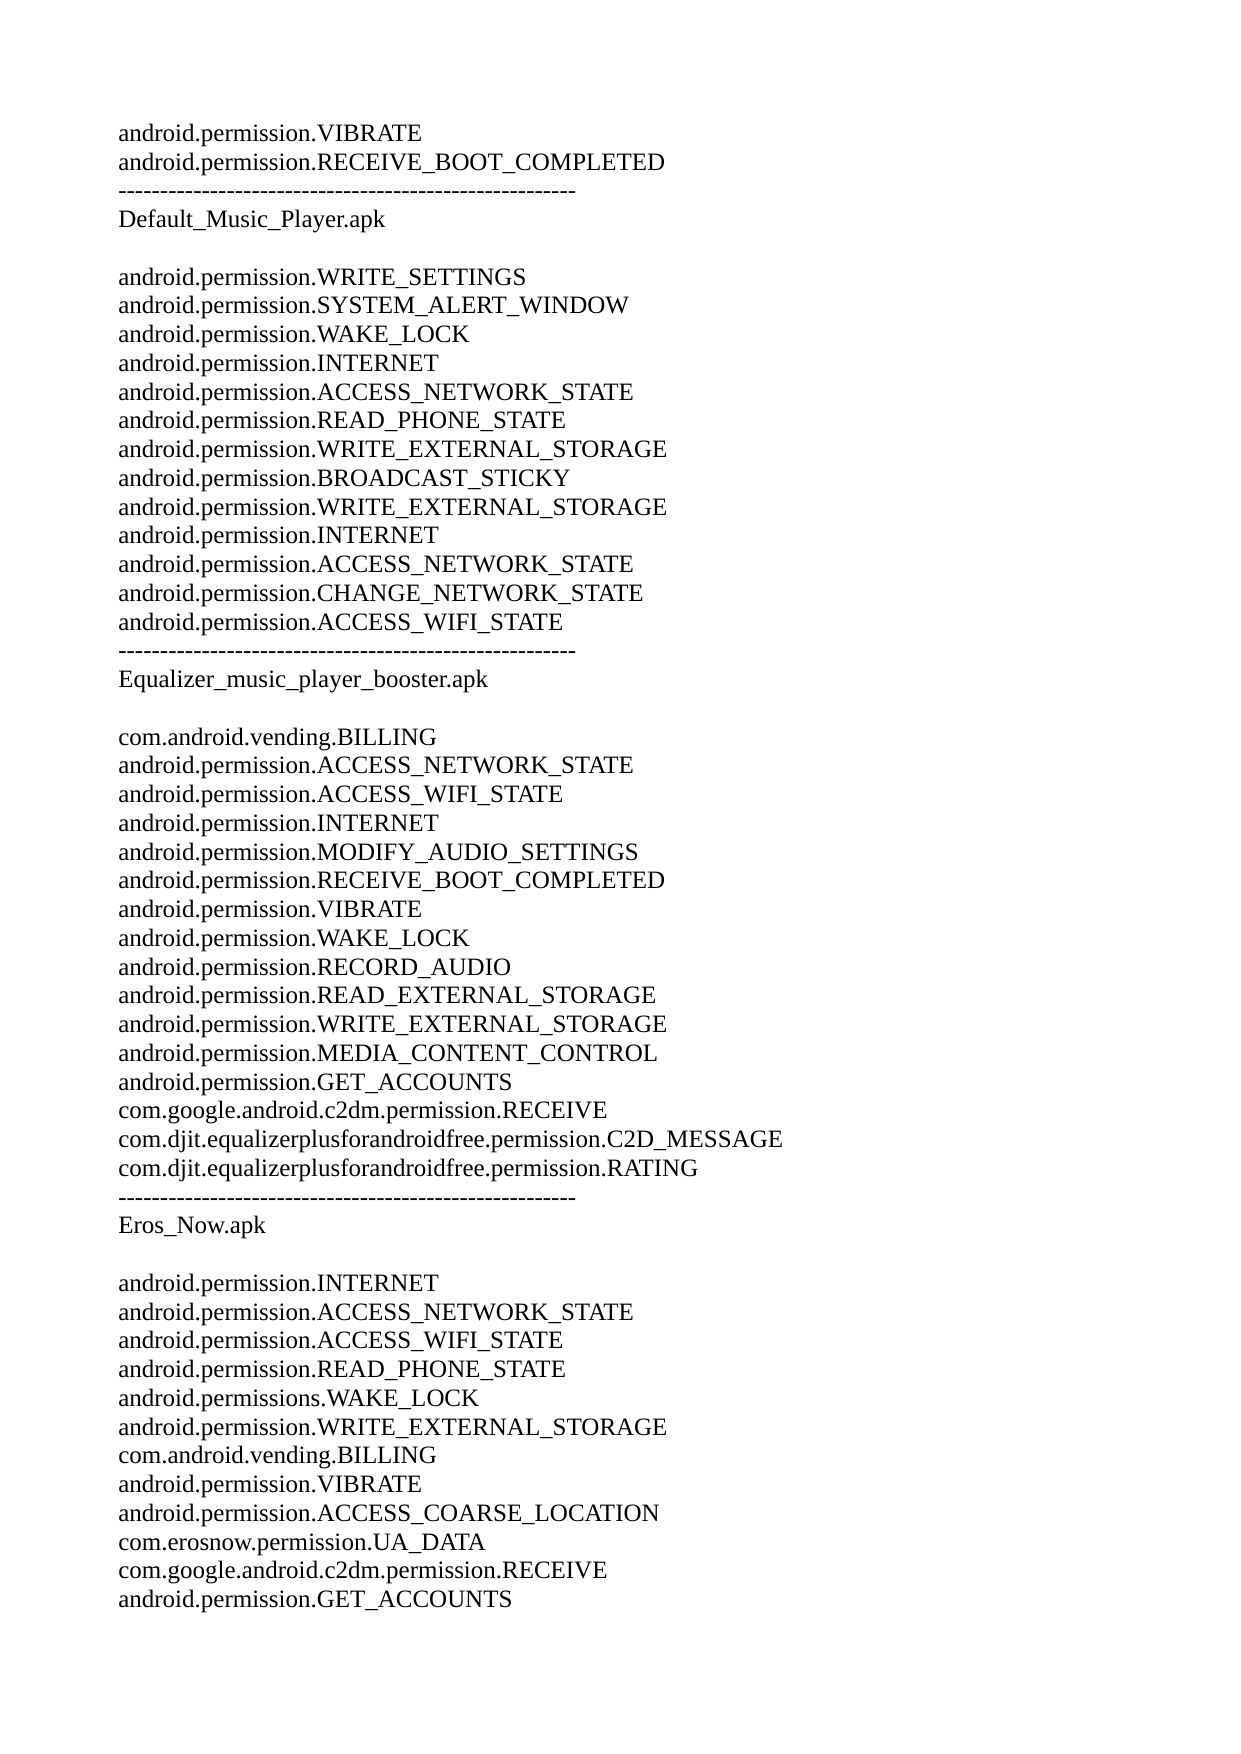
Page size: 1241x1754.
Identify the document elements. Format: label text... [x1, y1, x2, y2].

text android.permission.VIBRATE [118, 118, 1122, 147]
text android.permission.WRITE_EXTERNAL_STORAGE [118, 1412, 1122, 1441]
text android.permission.WRITE_EXTERNAL_STORAGE [118, 492, 1122, 521]
text Equalizer_music_player_booster.apk [118, 664, 1122, 693]
text android.permission.WRITE_SETTINGS [118, 262, 1122, 291]
text android.permissions.WAKE_LOCK [118, 1383, 1122, 1412]
text com.djit.equalizerplusforandroidfree.permission.C2D_MESSAGE [118, 1124, 1122, 1153]
text com.android.vending.BILLING [118, 1441, 1122, 1469]
text android.permission.ACCESS_WIFI_STATE [118, 779, 1122, 808]
text com.djit.equalizerplusforandroidfree.permission.RATING [118, 1153, 1122, 1182]
text android.permission.READ_PHONE_STATE [118, 406, 1122, 434]
text com.erosnow.permission.UA_DATA [118, 1527, 1122, 1556]
text android.permission.ACCESS_COARSE_LOCATION [118, 1498, 1122, 1527]
text com.google.android.c2dm.permission.RECEIVE [118, 1556, 1122, 1584]
text android.permission.RECORD_AUDIO [118, 952, 1122, 981]
text android.permission.READ_EXTERNAL_STORAGE [118, 981, 1122, 1009]
text android.permission.SYSTEM_ALERT_WINDOW [118, 291, 1122, 319]
text android.permission.ACCESS_WIFI_STATE [118, 1326, 1122, 1354]
text com.android.vending.BILLING [118, 722, 1122, 751]
text android.permission.WRITE_EXTERNAL_STORAGE [118, 434, 1122, 463]
text android.permission.BROADCAST_STICKY [118, 463, 1122, 492]
text Default_Music_Player.apk [118, 204, 1122, 233]
text android.permission.GET_ACCOUNTS [118, 1067, 1122, 1096]
text android.permission.INTERNET [118, 808, 1122, 837]
text android.permission.WAKE_LOCK [118, 319, 1122, 348]
text android.permission.ACCESS_NETWORK_STATE [118, 549, 1122, 578]
text android.permission.VIBRATE [118, 1469, 1122, 1498]
text android.permission.WAKE_LOCK [118, 923, 1122, 952]
text ------------------------------------------------------- [118, 636, 1122, 664]
text android.permission.INTERNET [118, 1268, 1122, 1297]
text android.permission.ACCESS_NETWORK_STATE [118, 751, 1122, 779]
text android.permission.GET_ACCOUNTS [118, 1584, 1122, 1613]
text android.permission.CHANGE_NETWORK_STATE [118, 578, 1122, 607]
text Eros_Now.apk [118, 1211, 1122, 1239]
text com.google.android.c2dm.permission.RECEIVE [118, 1096, 1122, 1124]
text android.permission.INTERNET [118, 521, 1122, 549]
text android.permission.VIBRATE [118, 894, 1122, 923]
text ------------------------------------------------------- [118, 1182, 1122, 1211]
text android.permission.INTERNET [118, 348, 1122, 377]
text android.permission.ACCESS_NETWORK_STATE [118, 377, 1122, 406]
text android.permission.RECEIVE_BOOT_COMPLETED [118, 147, 1122, 176]
text android.permission.READ_PHONE_STATE [118, 1354, 1122, 1383]
text android.permission.ACCESS_WIFI_STATE [118, 607, 1122, 636]
text android.permission.WRITE_EXTERNAL_STORAGE [118, 1009, 1122, 1038]
text android.permission.RECEIVE_BOOT_COMPLETED [118, 866, 1122, 894]
text android.permission.MEDIA_CONTENT_CONTROL [118, 1038, 1122, 1067]
text android.permission.ACCESS_NETWORK_STATE [118, 1297, 1122, 1326]
text ------------------------------------------------------- [118, 176, 1122, 204]
text android.permission.MODIFY_AUDIO_SETTINGS [118, 837, 1122, 866]
